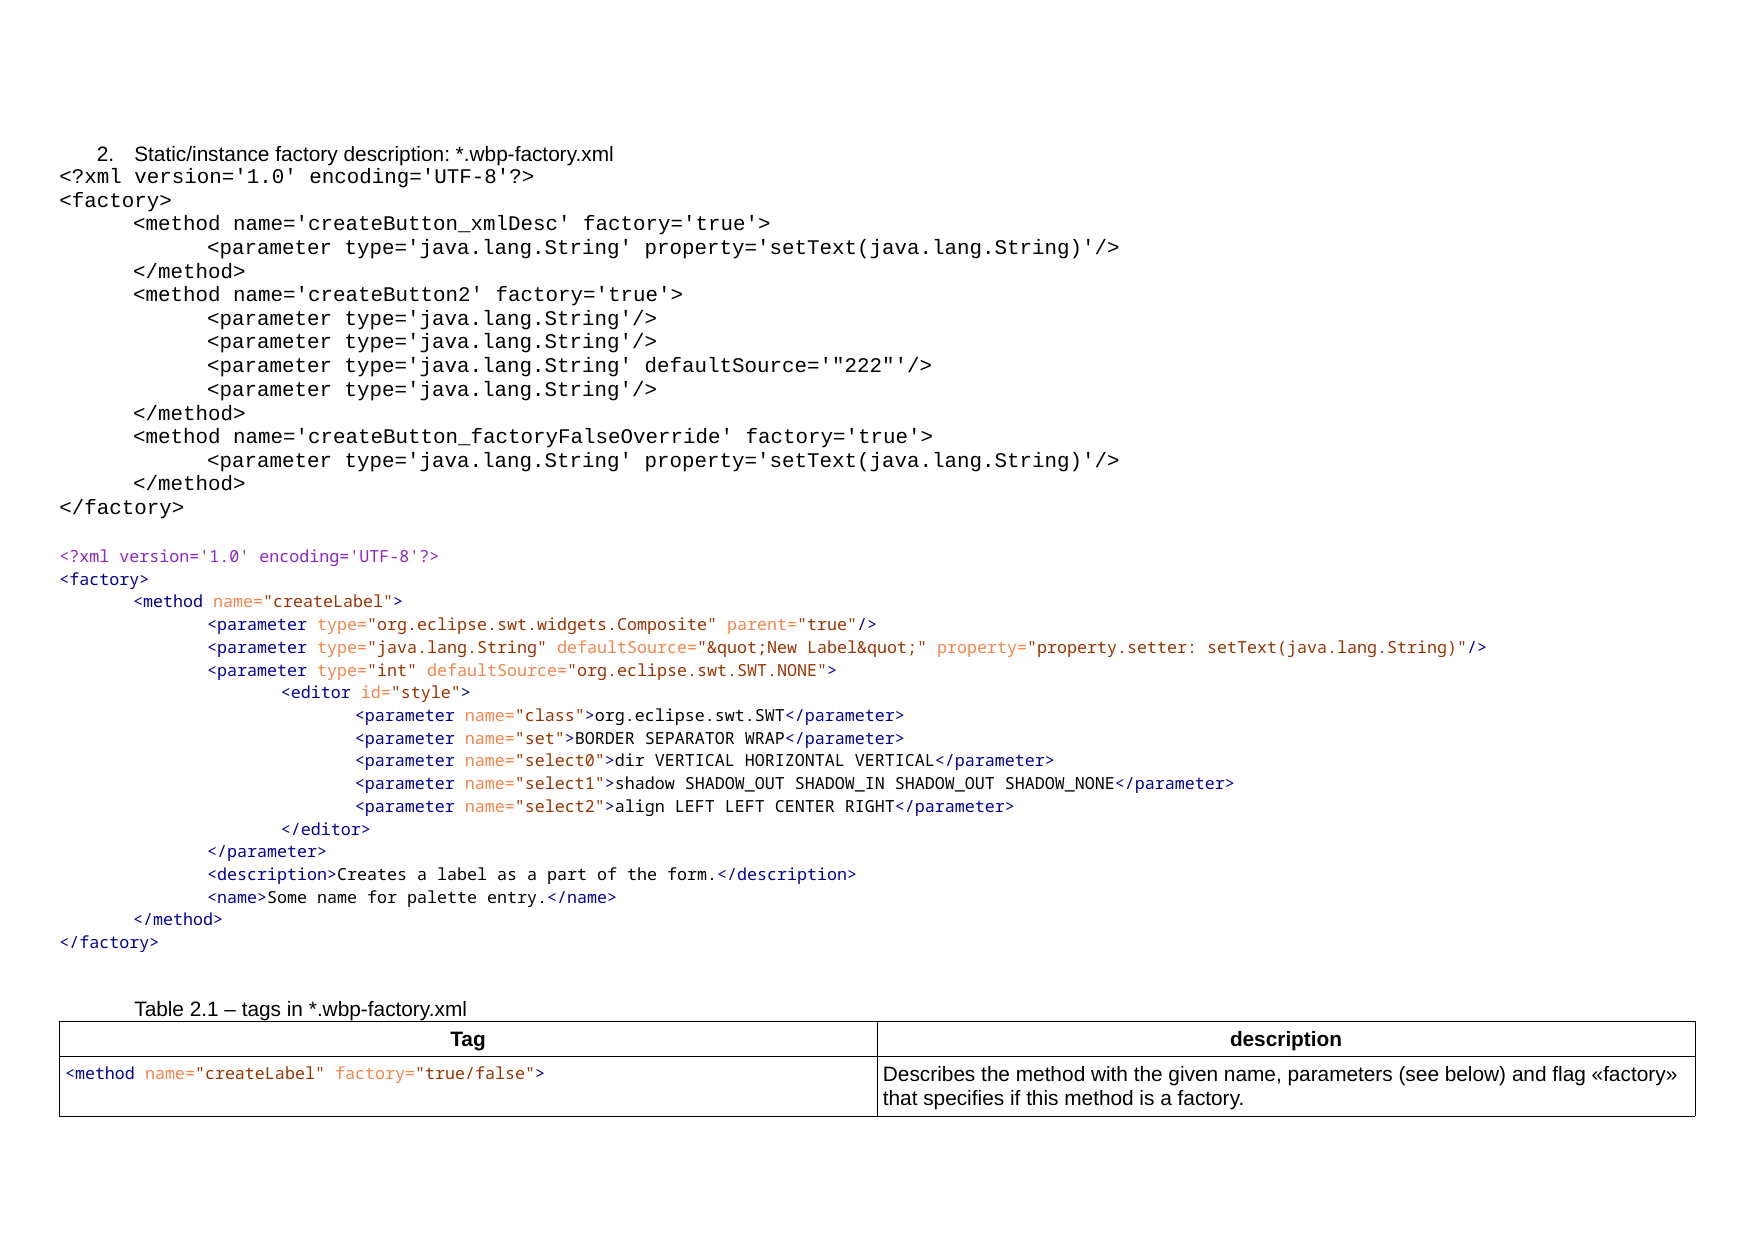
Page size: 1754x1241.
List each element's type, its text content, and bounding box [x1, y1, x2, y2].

text </method> [59, 261, 1695, 284]
text </method> [59, 473, 1695, 497]
text <factory> [59, 190, 1695, 213]
table_cell <method name="createLabel" factory="true/false"> [60, 1057, 877, 1116]
text <parameter type='java.lang.String'/> [59, 308, 1695, 332]
text Table 2.1 – tags in *.wbp-factory.xml [134, 997, 1695, 1021]
text <?xml version='1.0' encoding='UTF-8'?> [59, 545, 1695, 567]
text <?xml version='1.0' encoding='UTF-8'?> [59, 166, 1695, 190]
text <parameter type="org.eclipse.swt.widgets.Composite" parent="true"/> [59, 613, 1695, 636]
text <parameter name="select1">shadow SHADOW_OUT SHADOW_IN SHADOW_OUT SHADOW_NONE</parameter> [59, 772, 1695, 794]
text <method name='createButton_xmlDesc' factory='true'> [59, 213, 1695, 237]
text </factory> [59, 497, 1695, 521]
text <name>Some name for palette entry.</name> [59, 885, 1695, 908]
text </parameter> [59, 840, 1695, 863]
text </method> [59, 908, 1695, 931]
text <method name="createLabel"> [59, 590, 1695, 613]
text <parameter name="class">org.eclipse.swt.SWT</parameter> [59, 704, 1695, 726]
text </editor> [59, 817, 1695, 840]
text <parameter type='java.lang.String' property='setText(java.lang.String)'/> [59, 237, 1695, 261]
text <description>Creates a label as a part of the form.</description> [59, 863, 1695, 885]
list Static/instance factory description: *.wbp-factory.xml [97, 142, 1695, 166]
text </factory> [59, 931, 1695, 953]
text <parameter type='java.lang.String'/> [59, 379, 1695, 402]
text <parameter type='java.lang.String' property='setText(java.lang.String)'/> [59, 450, 1695, 473]
text <factory> [59, 567, 1695, 590]
text <parameter name="select2">align LEFT LEFT CENTER RIGHT</parameter> [59, 794, 1695, 817]
text <method name='createButton_factoryFalseOverride' factory='true'> [59, 426, 1695, 450]
text </method> [59, 402, 1695, 426]
text <parameter type="java.lang.String" defaultSource="&quot;New Label&quot;" property="property.setter: setText(java.lang.String)"/> [59, 636, 1695, 658]
table_header description [878, 1022, 1695, 1056]
text <parameter type='java.lang.String'/> [59, 332, 1695, 355]
text <parameter name="select0">dir VERTICAL HORIZONTAL VERTICAL</parameter> [59, 749, 1695, 772]
text <parameter type="int" defaultSource="org.eclipse.swt.SWT.NONE"> [59, 658, 1695, 681]
text <method name='createButton2' factory='true'> [59, 284, 1695, 308]
text <parameter type='java.lang.String' defaultSource='"222"'/> [59, 355, 1695, 379]
text <editor id="style"> [59, 681, 1695, 704]
table_cell Describes the method with the given name, parameters (see below) and flag «factory» that specifies if this method is a factory. [878, 1057, 1695, 1116]
table_header Tag [60, 1022, 877, 1056]
text <parameter name="set">BORDER SEPARATOR WRAP</parameter> [59, 726, 1695, 749]
